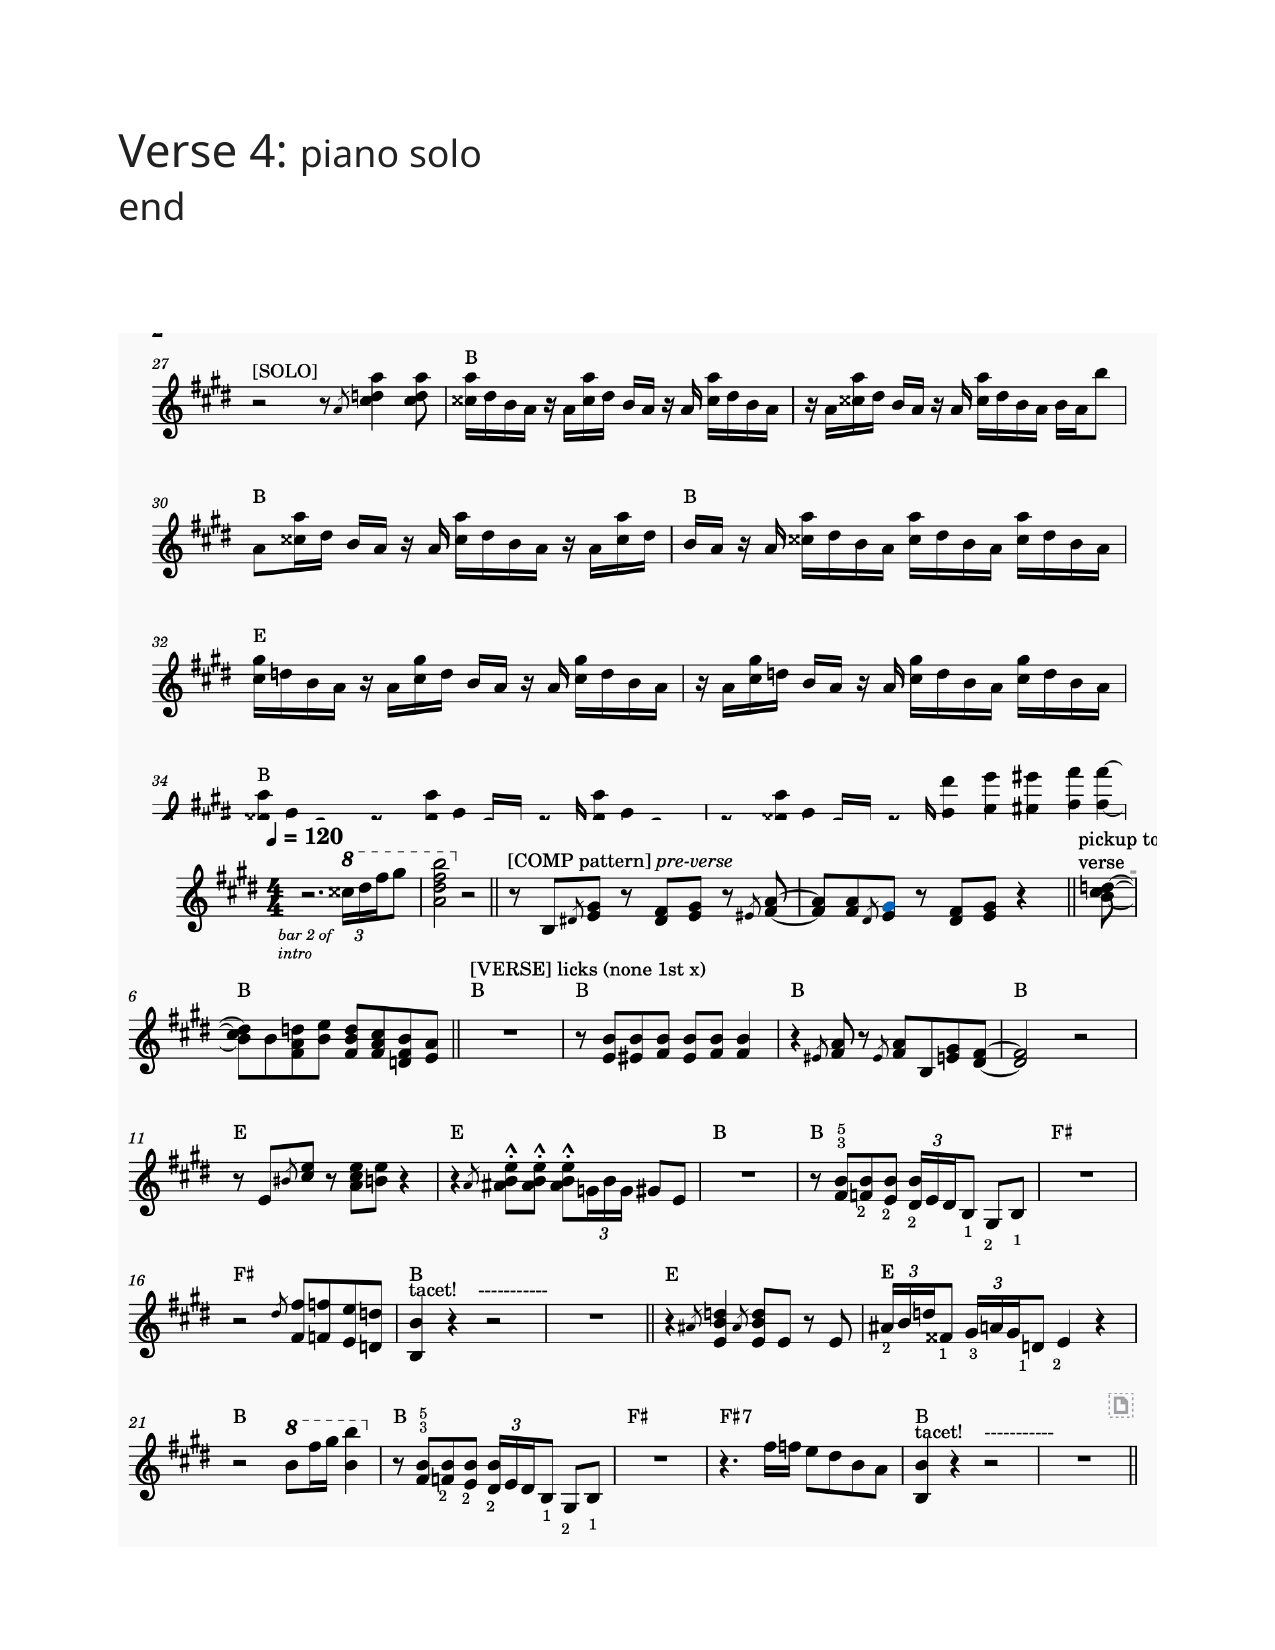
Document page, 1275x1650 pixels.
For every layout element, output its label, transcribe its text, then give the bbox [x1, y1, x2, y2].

picture [118, 333, 1157, 1547]
text end [118, 181, 1157, 232]
text Verse 4: piano solo [118, 118, 1157, 181]
